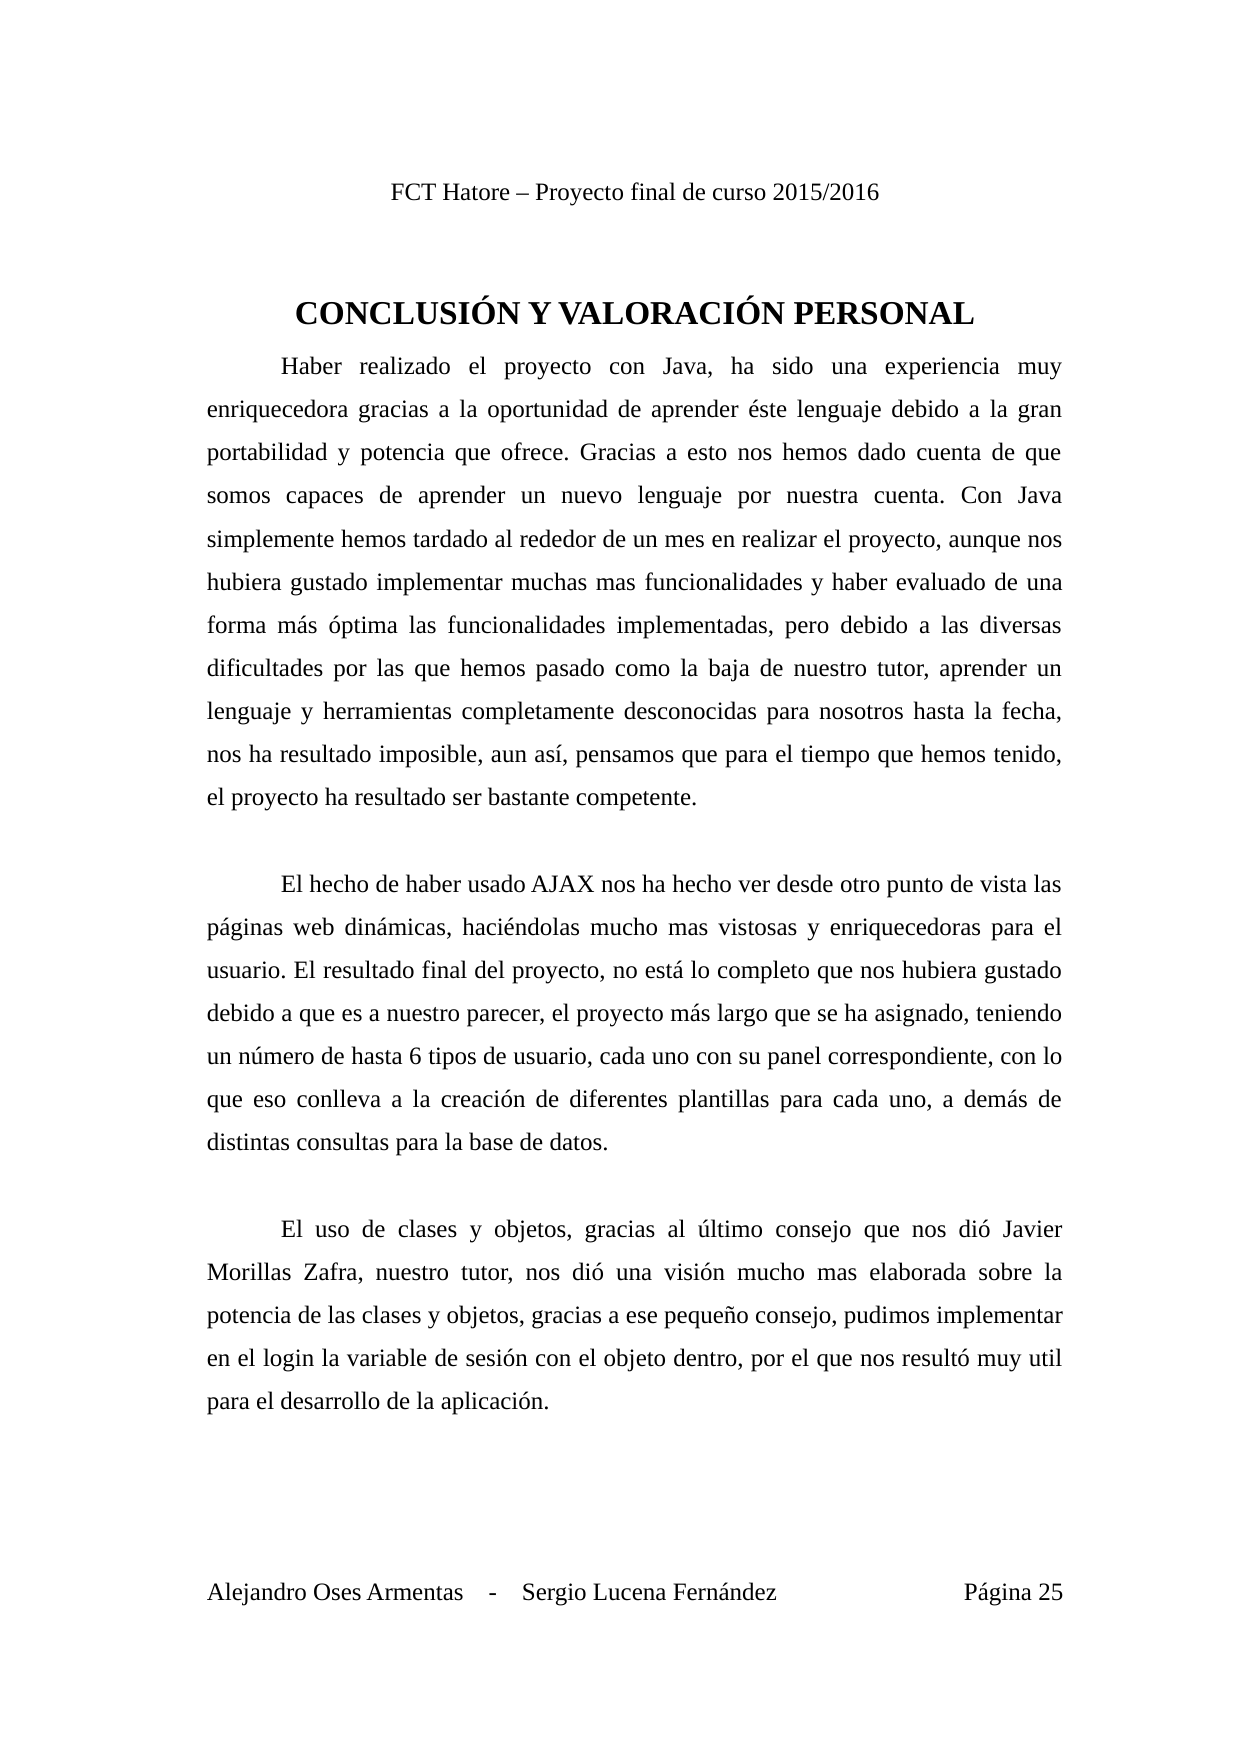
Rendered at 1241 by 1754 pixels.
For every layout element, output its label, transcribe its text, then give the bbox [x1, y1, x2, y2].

text El hecho de haber usado AJAX nos ha hecho ver desde otro punto de vista las páginas web dinámicas, haciéndolas mucho mas vistosas y enriquecedoras para el usuario. El resultado final del proyecto, no está lo completo que nos hubiera gustado debido a que es a nuestro parecer, el proyecto más largo que se ha asignado, teniendo un número de hasta 6 tipos de usuario, cada uno con su panel correspondiente, con lo que eso conlleva a la creación de diferentes plantillas para cada uno, a demás de distintas consultas para la base de datos. [207, 869, 1063, 1156]
text Haber realizado el proyecto con Java, ha sido una experiencia muy enriquecedora gracias a la oportunidad de aprender éste lenguaje debido a la gran portabilidad y potencia que ofrece. Gracias a esto nos hemos dado cuenta de que somos capaces de aprender un nuevo lenguaje por nuestra cuenta. Con Java simplemente hemos tardado al rededor de un mes en realizar el proyecto, aunque nos hubiera gustado implementar muchas mas funcionalidades y haber evaluado de una forma más óptima las funcionalidades implementadas, pero debido a las diversas dificultades por las que hemos pasado como la baja de nuestro tutor, aprender un lenguaje y herramientas completamente desconocidas para nosotros hasta la fecha, nos ha resultado imposible, aun así, pensamos que para el tiempo que hemos tenido, el proyecto ha resultado ser bastante competente. [207, 351, 1063, 811]
text CONCLUSIÓN Y VALORACIÓN PERSONAL [207, 294, 1063, 332]
text El uso de clases y objetos, gracias al último consejo que nos dió Javier Morillas Zafra, nuestro tutor, nos dió una visión mucho mas elaborada sobre la potencia de las clases y objetos, gracias a ese pequeño consejo, pudimos implementar en el login la variable de sesión con el objeto dentro, por el que nos resultó muy util para el desarrollo de la aplicación. [207, 1214, 1063, 1415]
